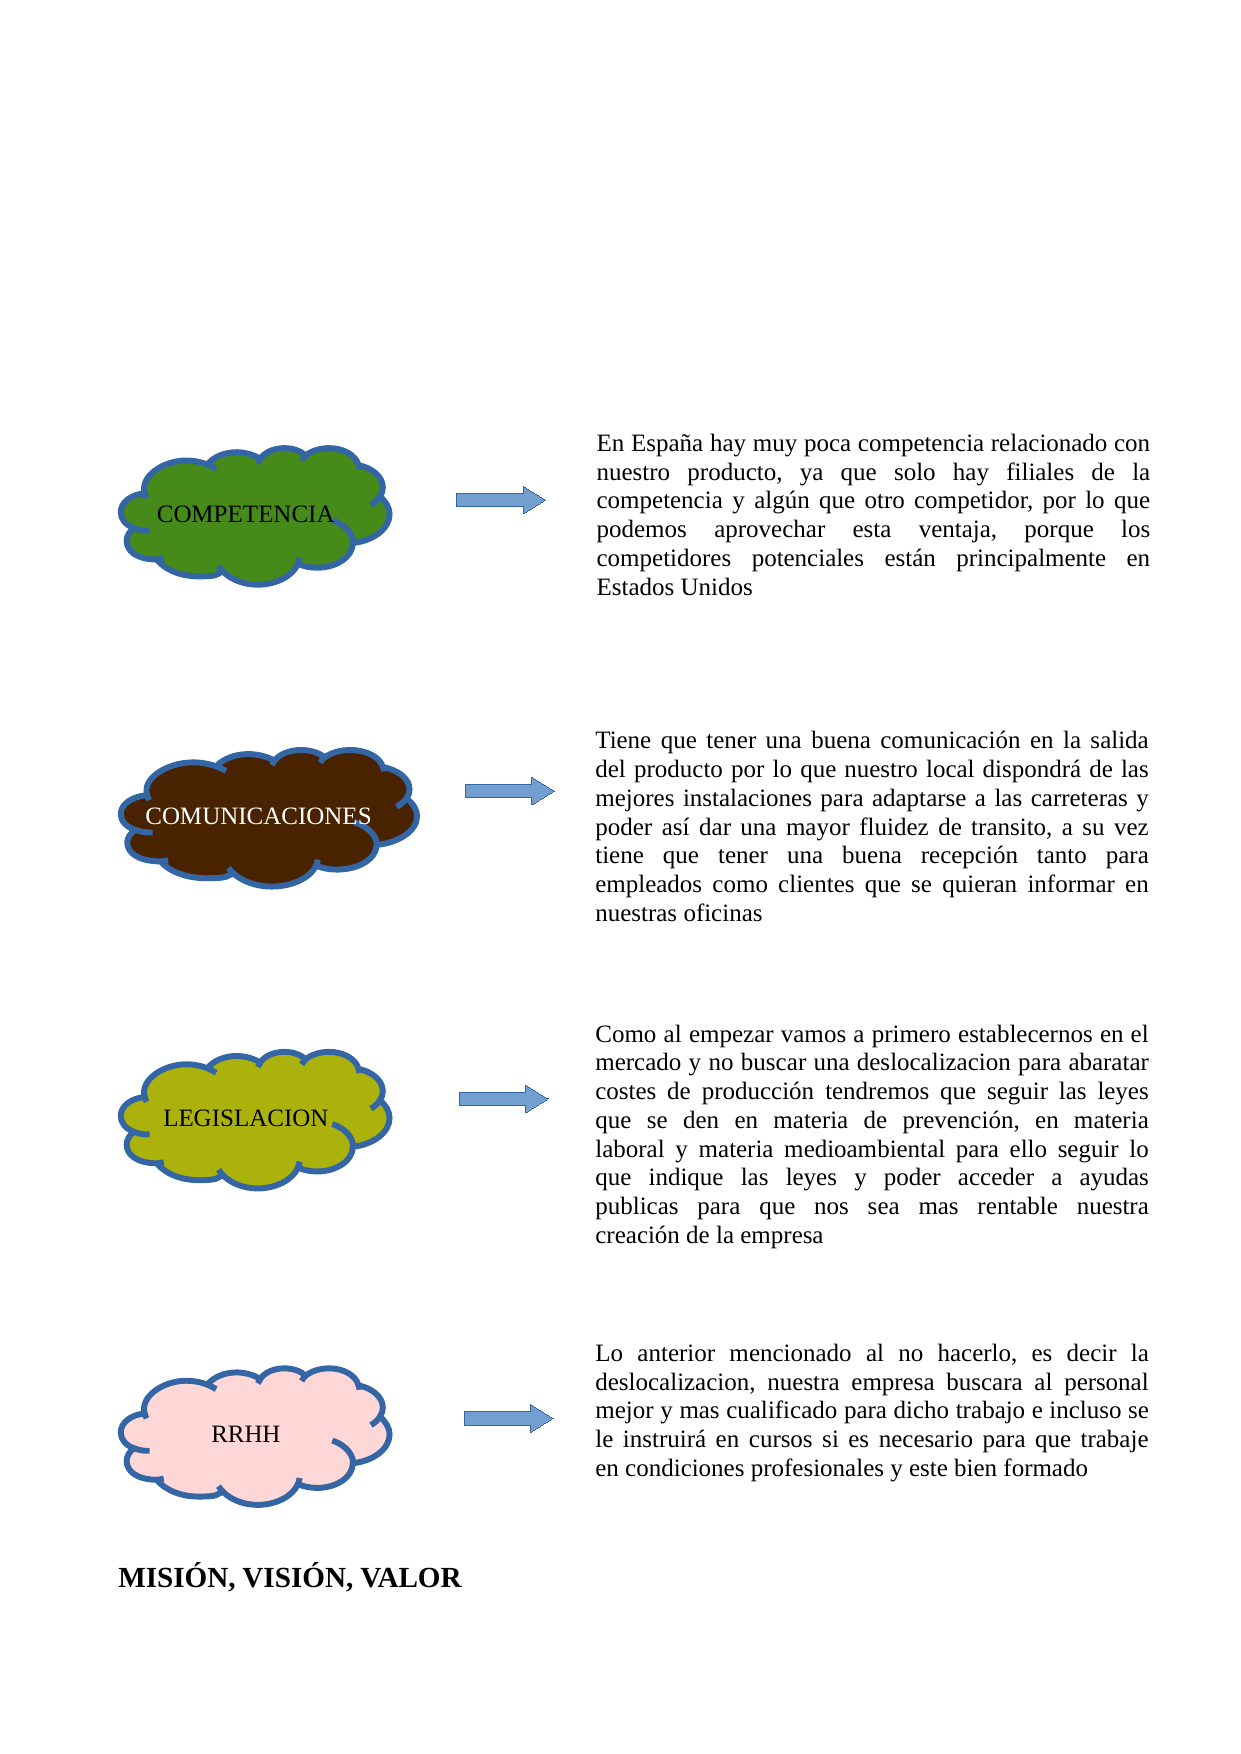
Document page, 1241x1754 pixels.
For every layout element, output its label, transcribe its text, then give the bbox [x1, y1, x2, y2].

text MISIÓN, VISIÓN, VALOR [118, 1560, 1122, 1594]
